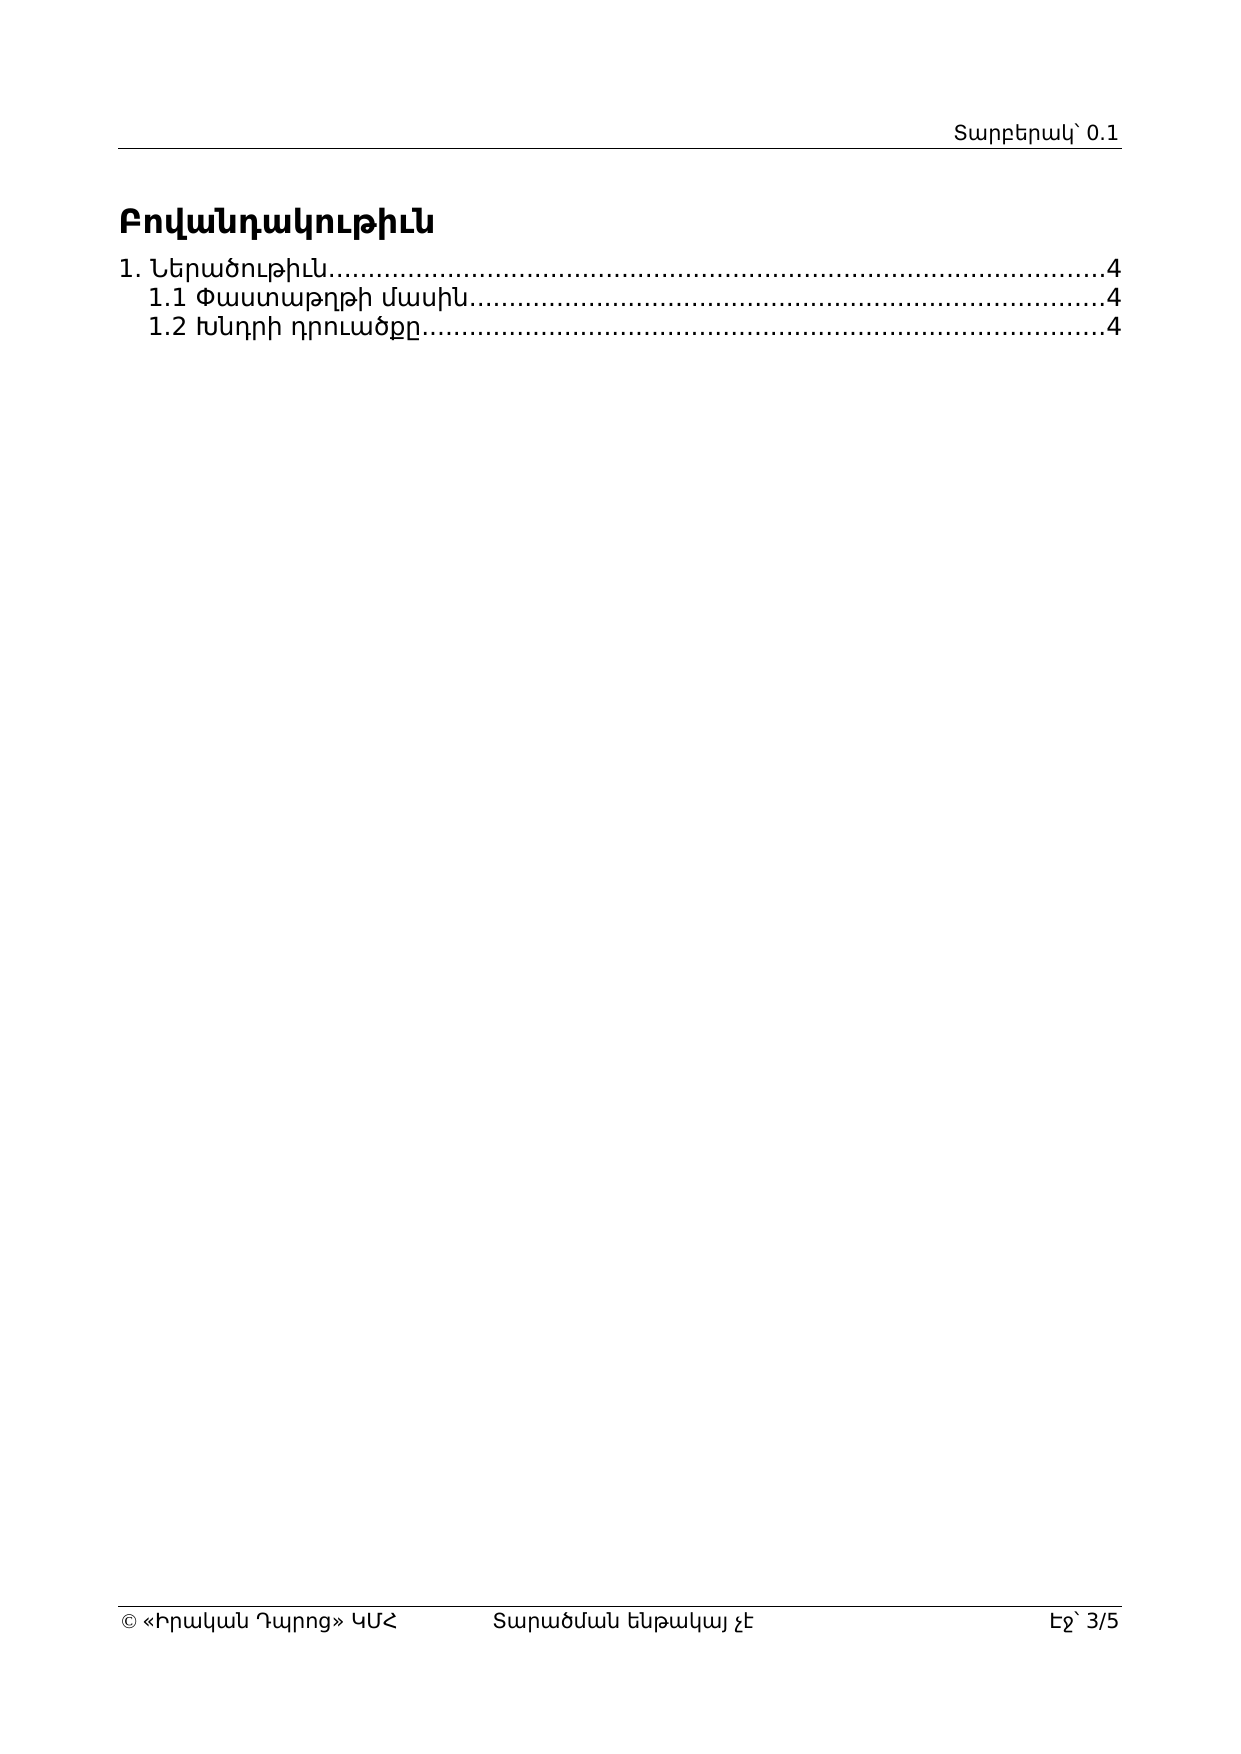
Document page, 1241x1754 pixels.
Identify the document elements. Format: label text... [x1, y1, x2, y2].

subtitle Բովանդակութիւն [118, 203, 1122, 242]
text 1.2 Խնդրի դրուածքը 4 [148, 312, 1122, 342]
text 1․ Ներածութիւն 4 [118, 254, 1122, 283]
text 1.1 Փաստաթղթի մասին 4 [148, 283, 1122, 312]
